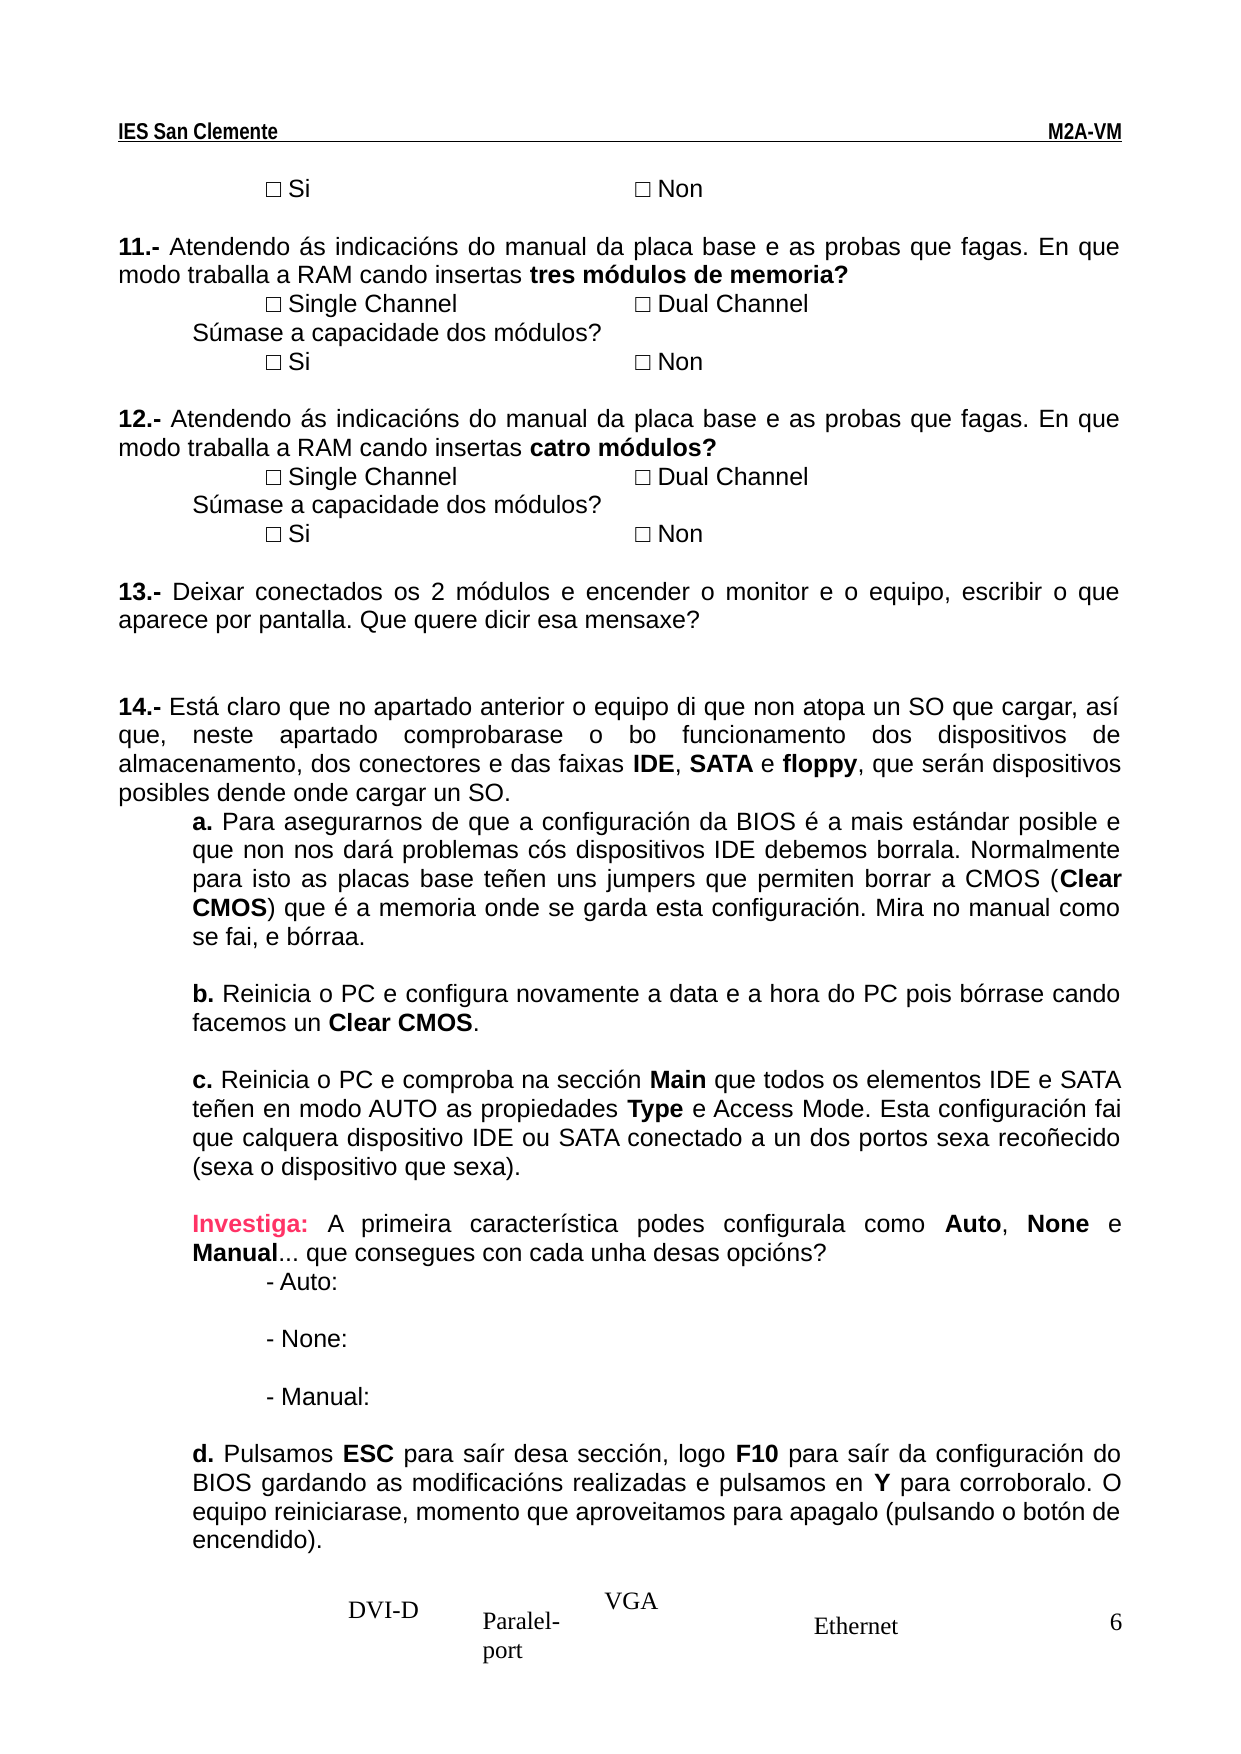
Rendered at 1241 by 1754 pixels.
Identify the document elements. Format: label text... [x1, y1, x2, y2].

text c. Reinicia o PC e comproba na sección Main que todos os elementos IDE e SATA teñen en modo AUTO as propiedades Type e Access Mode. Esta configuración fai que calquera dispositivo IDE ou SATA conectado a un dos portos sexa recoñecido (sexa o dispositivo que sexa). [192, 1065, 1122, 1180]
text ⁯□ Single Channel ⁯□ Dual Channel [118, 461, 1122, 490]
text 13.- Deixar conectados os 2 módulos e encender o monitor e o equipo, escribir o que aparece por pantalla. Que quere dicir esa mensaxe? [118, 576, 1122, 634]
text - Manual: [118, 1381, 1122, 1410]
text Súmase a capacidade dos módulos? [118, 490, 1122, 519]
text - Auto: [118, 1266, 1122, 1295]
text □ Si ⁯□ Non [118, 346, 1122, 375]
text ⁯□ Single Channel ⁯□ Dual Channel [118, 289, 1122, 318]
text 14.- Está claro que no apartado anterior o equipo di que non atopa un SO que cargar, así que, neste apartado comprobarase o bo funcionamento dos dispositivos de almacenamento, dos conectores e das faixas IDE, SATA e floppy, que serán dispositivos posibles dende onde cargar un SO. [118, 691, 1122, 806]
text ⁯□ Si ⁯□ Non [118, 174, 1122, 203]
text b. Reinicia o PC e configura novamente a data e a hora do PC pois bórrase cando facemos un Clear CMOS. [192, 979, 1122, 1036]
text a. Para asegurarnos de que a configuración da BIOS é a mais estándar posible e que non nos dará problemas cós dispositivos IDE debemos borrala. Normalmente para isto as placas base teñen uns jumpers que permiten borrar a CMOS (Clear CMOS) que é a memoria onde se garda esta configuración. Mira no manual como se fai, e bórraa. [192, 806, 1122, 950]
text ⁯□ Si ⁯□ Non [118, 519, 1122, 548]
text - None: [118, 1324, 1122, 1353]
text 12.- Atendendo ás indicacións do manual da placa base e as probas que fagas. En que modo traballa a RAM cando insertas catro módulos? [118, 404, 1122, 461]
text Investiga: A primeira característica podes configurala como Auto, None e Manual... que consegues con cada unha desas opcións? [192, 1209, 1122, 1266]
text Súmase a capacidade dos módulos? [118, 318, 1122, 346]
text d. Pulsamos ESC para saír desa sección, logo F10 para saír da configuración do BIOS gardando as modificacións realizadas e pulsamos en Y para corroboralo. O equipo reiniciarase, momento que aproveitamos para apagalo (pulsando o botón de encendido). [192, 1439, 1122, 1554]
text 11.- Atendendo ás indicacións do manual da placa base e as probas que fagas. En que modo traballa a RAM cando insertas tres módulos de memoria? [118, 231, 1122, 289]
